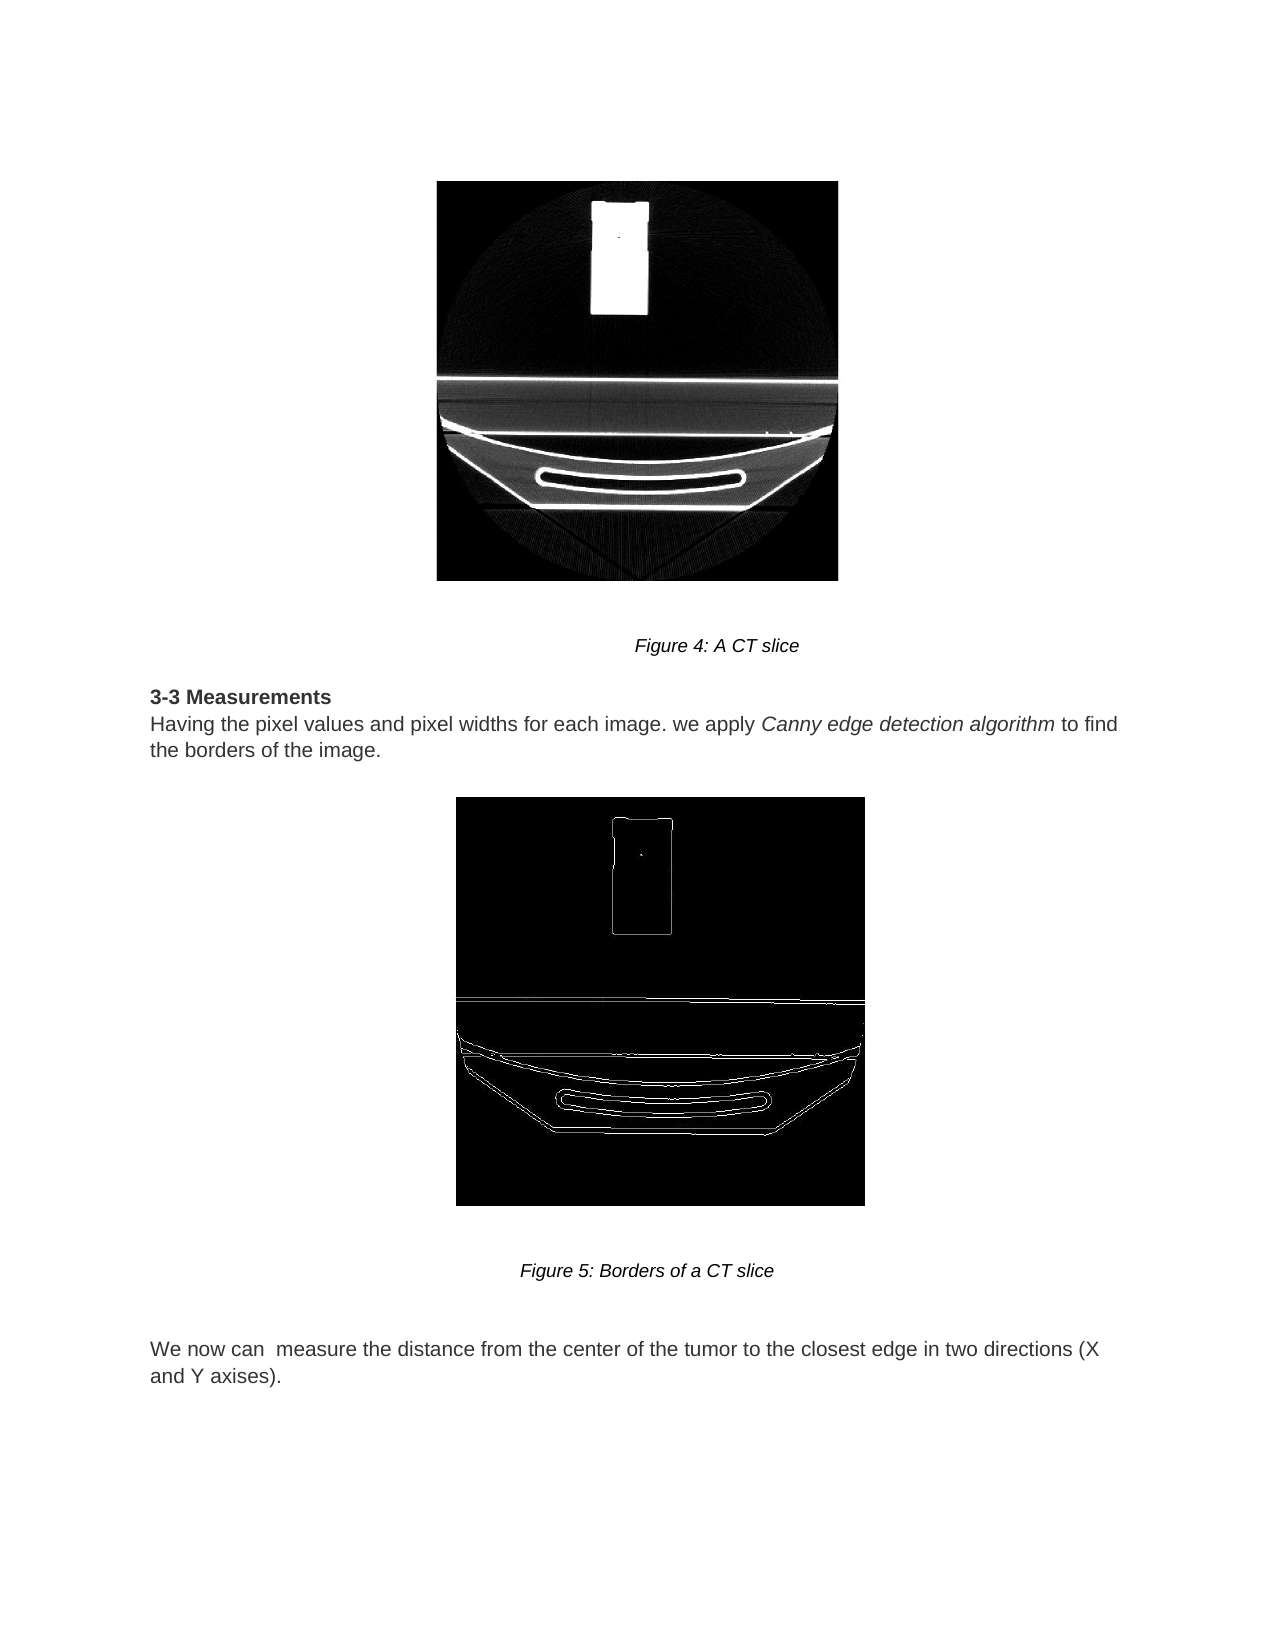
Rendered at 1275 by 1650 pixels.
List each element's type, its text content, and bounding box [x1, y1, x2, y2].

text We now can measure the distance from the center of the tumor to the closest edge in two directions (X and Y axises). [150, 1338, 1125, 1388]
text Having the pixel values and pixel widths for each image. we apply Canny edge detection algorithm to find the borders of the image. [150, 712, 1125, 762]
picture [405, 784, 915, 1239]
text Figure 4: A CT slice [150, 635, 1125, 656]
text 3-3 Measurements [150, 686, 1125, 709]
picture [384, 168, 891, 613]
text Figure 5: Borders of a CT slice [150, 1260, 1125, 1281]
